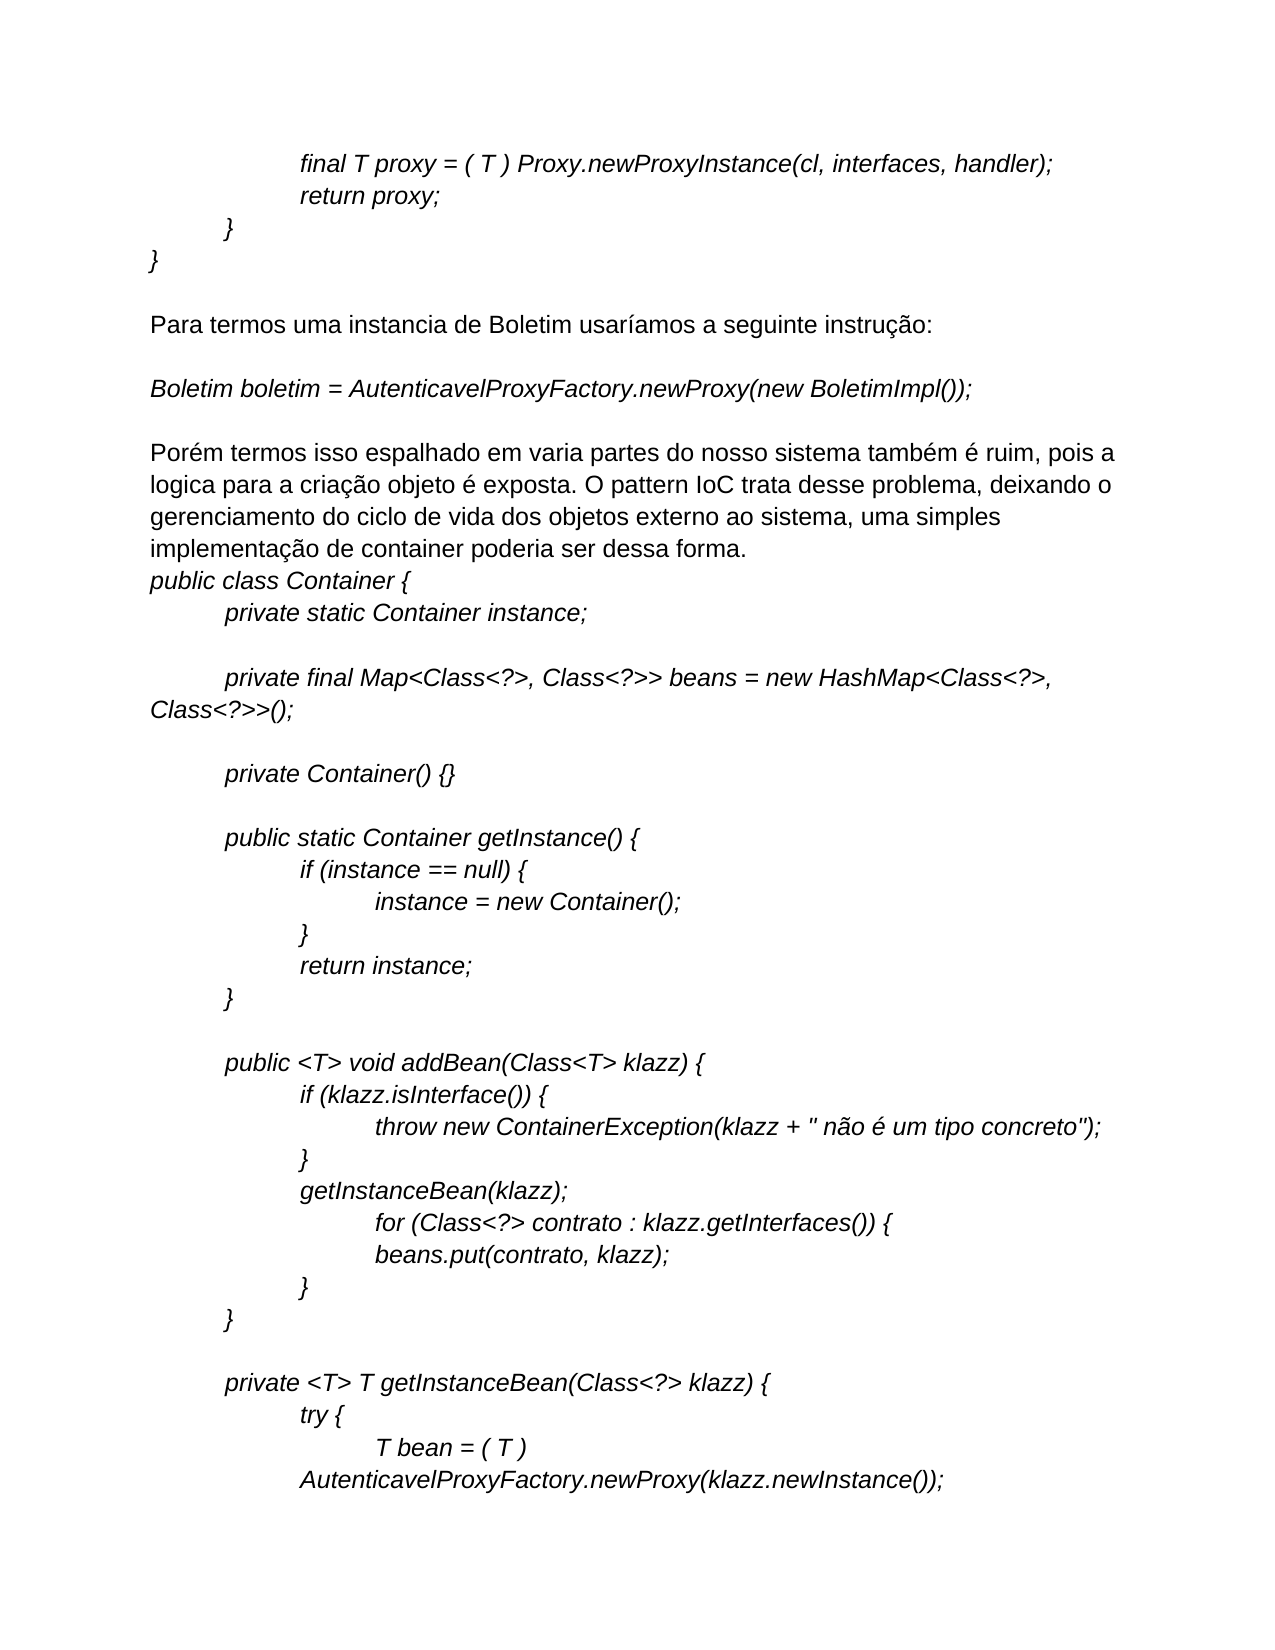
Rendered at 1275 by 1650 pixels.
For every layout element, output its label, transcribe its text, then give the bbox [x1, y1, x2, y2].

text return proxy; [225, 182, 1125, 210]
text return instance; [225, 952, 1125, 980]
text Boletim boletim = AutenticavelProxyFactory.newProxy(new BoletimImpl()); [150, 374, 1125, 402]
text final T proxy = ( T ) Proxy.newProxyInstance(cl, interfaces, handler); [225, 150, 1125, 178]
text public static Container getInstance() { [150, 824, 1125, 852]
text public <T> void addBean(Class<T> klazz) { [150, 1048, 1125, 1076]
text Para termos uma instancia de Boletim usaríamos a seguinte instrução: [150, 310, 1125, 338]
text } [225, 1144, 1125, 1172]
text private static Container instance; [150, 599, 1125, 627]
text T bean = ( T ) AutenticavelProxyFactory.newProxy(klazz.newInstance()); [300, 1433, 1125, 1493]
text } [150, 214, 1125, 242]
text if (klazz.isInterface()) { [225, 1080, 1125, 1108]
text throw new ContainerException(klazz + " não é um tipo concreto"); [225, 1112, 1125, 1140]
text getInstanceBean(klazz); [225, 1177, 1125, 1204]
text public class Container { [150, 567, 1125, 595]
text } [150, 984, 1125, 1012]
text Porém termos isso espalhado em varia partes do nosso sistema também é ruim, pois a logica para a criação objeto é exposta. O pattern IoC trata desse problema, deixando o gerenciamento do ciclo de vida dos objetos externo ao sistema, uma simples implementação de container poderia ser dessa forma. [150, 439, 1125, 563]
text instance = new Container(); [225, 888, 1125, 916]
text beans.put(contrato, klazz); [225, 1241, 1125, 1269]
text private Container() {} [150, 759, 1125, 787]
text for (Class<?> contrato : klazz.getInterfaces()) { [225, 1209, 1125, 1237]
text try { [225, 1401, 1125, 1429]
text private <T> T getInstanceBean(Class<?> klazz) { [150, 1369, 1125, 1397]
text if (instance == null) { [225, 856, 1125, 884]
text } [150, 1305, 1125, 1333]
text } [150, 246, 1125, 274]
text } [225, 920, 1125, 948]
text private final Map<Class<?>, Class<?>> beans = new HashMap<Class<?>, Class<?>>(); [150, 663, 1125, 723]
text } [225, 1273, 1125, 1301]
